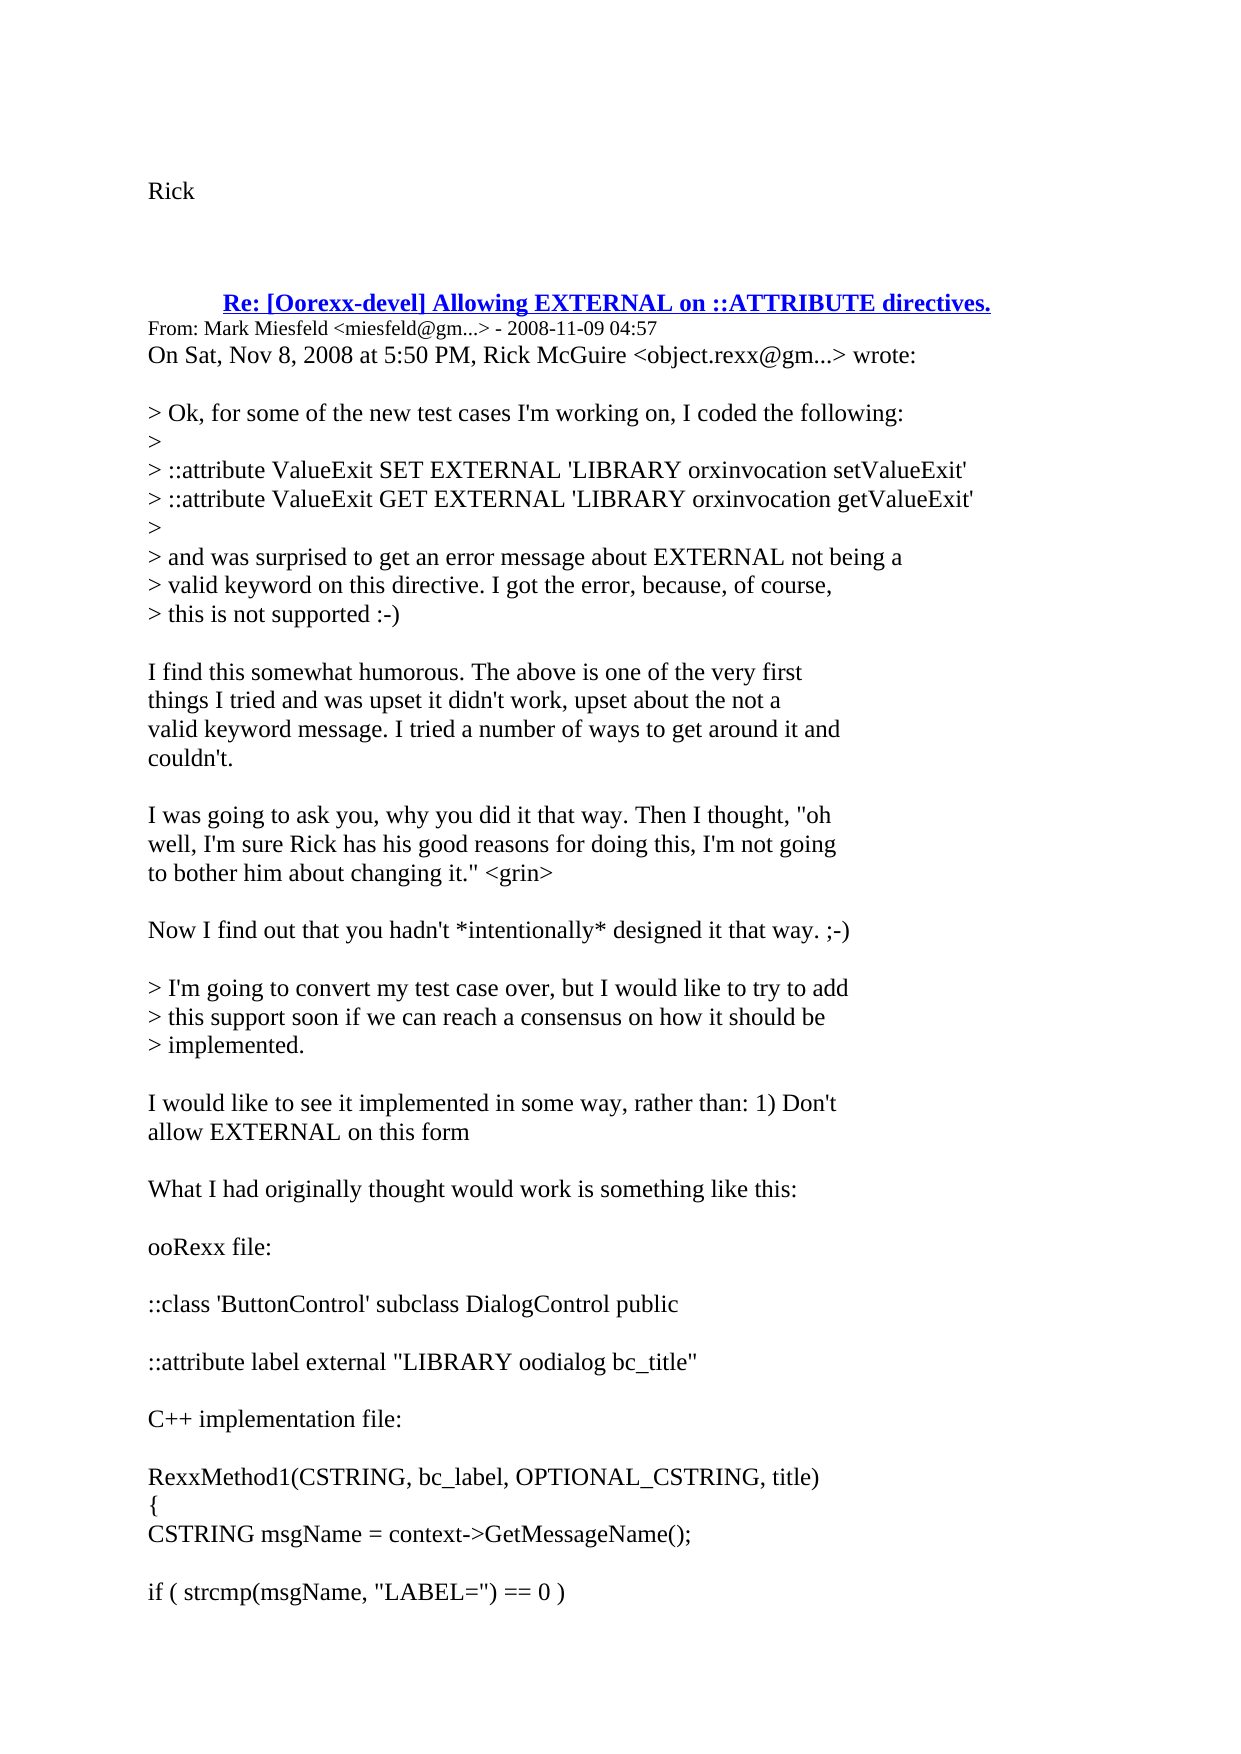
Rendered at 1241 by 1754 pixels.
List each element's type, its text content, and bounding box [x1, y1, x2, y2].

text Rick [148, 148, 1093, 205]
text Re: [Oorexx-devel] Allowing EXTERNAL on ::ATTRIBUTE directives. [148, 288, 1093, 316]
text On Sat, Nov 8, 2008 at 5:50 PM, Rick McGuire <object.rexx@gm...> wrote: > Ok, for some of the new test cases I'm working on, I coded the following: > > ::attribute ValueExit SET EXTERNAL 'LIBRARY orxinvocation setValueExit' > ::attribute ValueExit GET EXTERNAL 'LIBRARY orxinvocation getValueExit' > > and was surprised to get an error message about EXTERNAL not being a > valid keyword on this directive. I got the error, because, of course, > this is not supported :-) I find this somewhat humorous. The above is one of the very first things I tried and was upset it didn't work, upset about the not a valid keyword message. I tried a number of ways to get around it and couldn't. I was going to ask you, why you did it that way. Then I thought, "oh well, I'm sure Rick has his good reasons for doing this, I'm not going to bother him about changing it." <grin> Now I find out that you hadn't *intentionally* designed it that way. ;-) > I'm going to convert my test case over, but I would like to try to add > this support soon if we can reach a consensus on how it should be > implemented. I would like to see it implemented in some way, rather than: 1) Don't allow EXTERNAL on this form What I had originally thought would work is something like this: ooRexx file: ::class 'ButtonControl' subclass DialogControl public ::attribute label external "LIBRARY oodialog bc_title" C++ implementation file: RexxMethod1(CSTRING, bc_label, OPTIONAL_CSTRING, title) { CSTRING msgName = context->GetMessageName(); if ( strcmp(msgName, "LABEL=") == 0 ) [148, 340, 1093, 1605]
text From: Mark Miesfeld <miesfeld@gm...> - 2008-11-09 04:57 [148, 316, 1093, 340]
